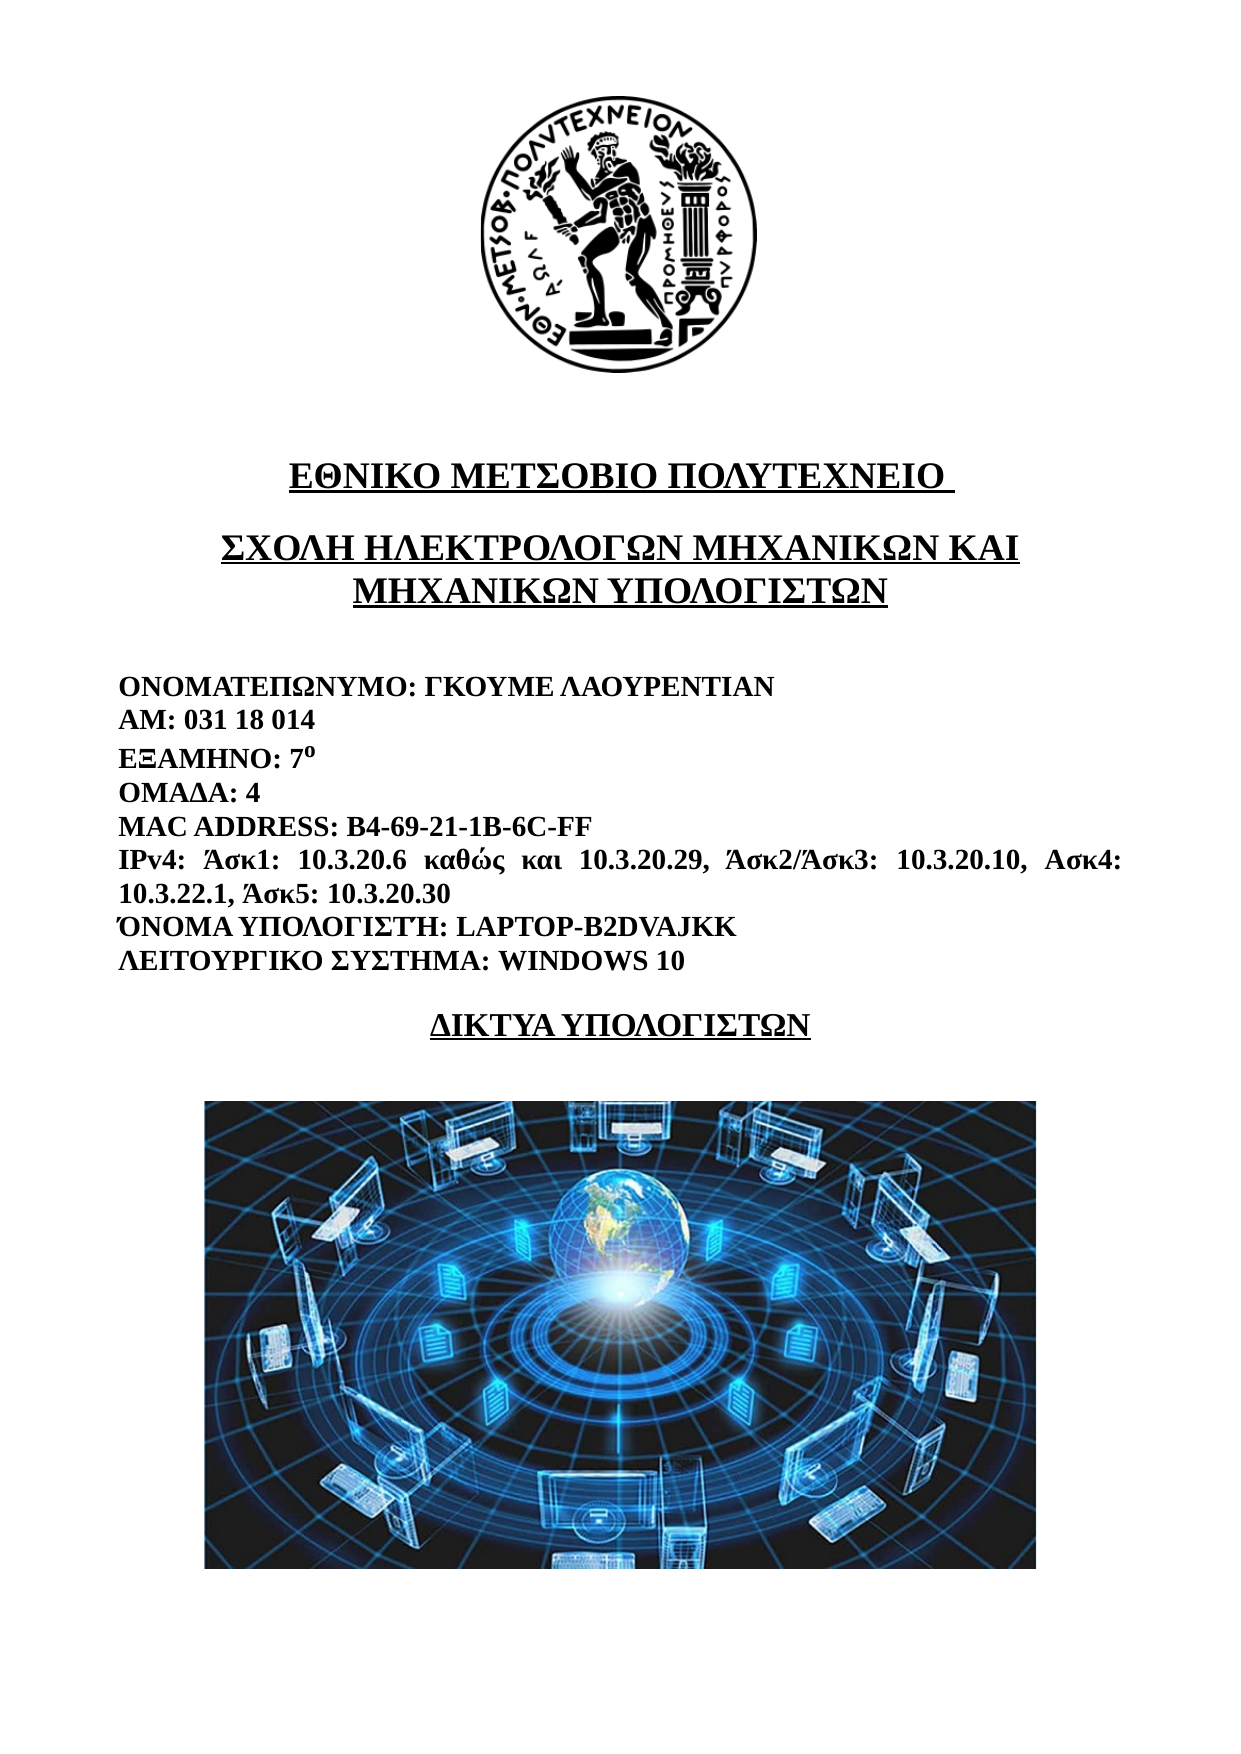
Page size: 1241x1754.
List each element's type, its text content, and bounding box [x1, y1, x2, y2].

text ΕΞΑΜΗΝΟ: 7ο [118, 736, 1122, 775]
text ΔΙΚΤΥΑ ΥΠΟΛΟΓΙΣΤΩΝ [118, 1005, 1122, 1043]
text ΟΝΟΜΑΤΕΠΩΝΥΜΟ: ΓΚΟΥΜΕ ΛΑΟΥΡΕΝΤΙΑΝ [118, 669, 1122, 702]
text ΌΝΟΜΑ ΥΠΟΛΟΓΙΣΤΉ: LAPTOP-B2DVAJKK [118, 909, 1122, 943]
text IPv4: Άσκ1: 10.3.20.6 καθώς και 10.3.20.29, Άσκ2/Άσκ3: 10.3.20.10, Aσκ4: 10.3.22.1, Άσκ5: 10.3.20.30 [118, 842, 1122, 909]
text ΛΕΙΤΟΥΡΓΙΚΟ ΣΥΣΤΗΜΑ: WINDOWS 10 [118, 943, 1122, 976]
text ΕΘΝΙΚΟ ΜΕΤΣΟΒΙΟ ΠΟΛΥΤΕΧΝΕΙΟ [118, 453, 1122, 496]
picture [480, 96, 757, 373]
text ΑΜ: 031 18 014 [118, 702, 1122, 736]
picture [204, 1101, 1037, 1569]
text ΟΜΑΔΑ: 4 [118, 775, 1122, 809]
text ΣΧΟΛΗ ΗΛΕΚΤΡΟΛΟΓΩΝ ΜΗΧΑΝΙΚΩΝ ΚΑΙ ΜΗΧΑΝΙΚΩΝ ΥΠΟΛΟΓΙΣΤΩΝ [118, 525, 1122, 611]
text MAC ADDRESS: B4-69-21-1B-6C-FF [118, 809, 1122, 842]
